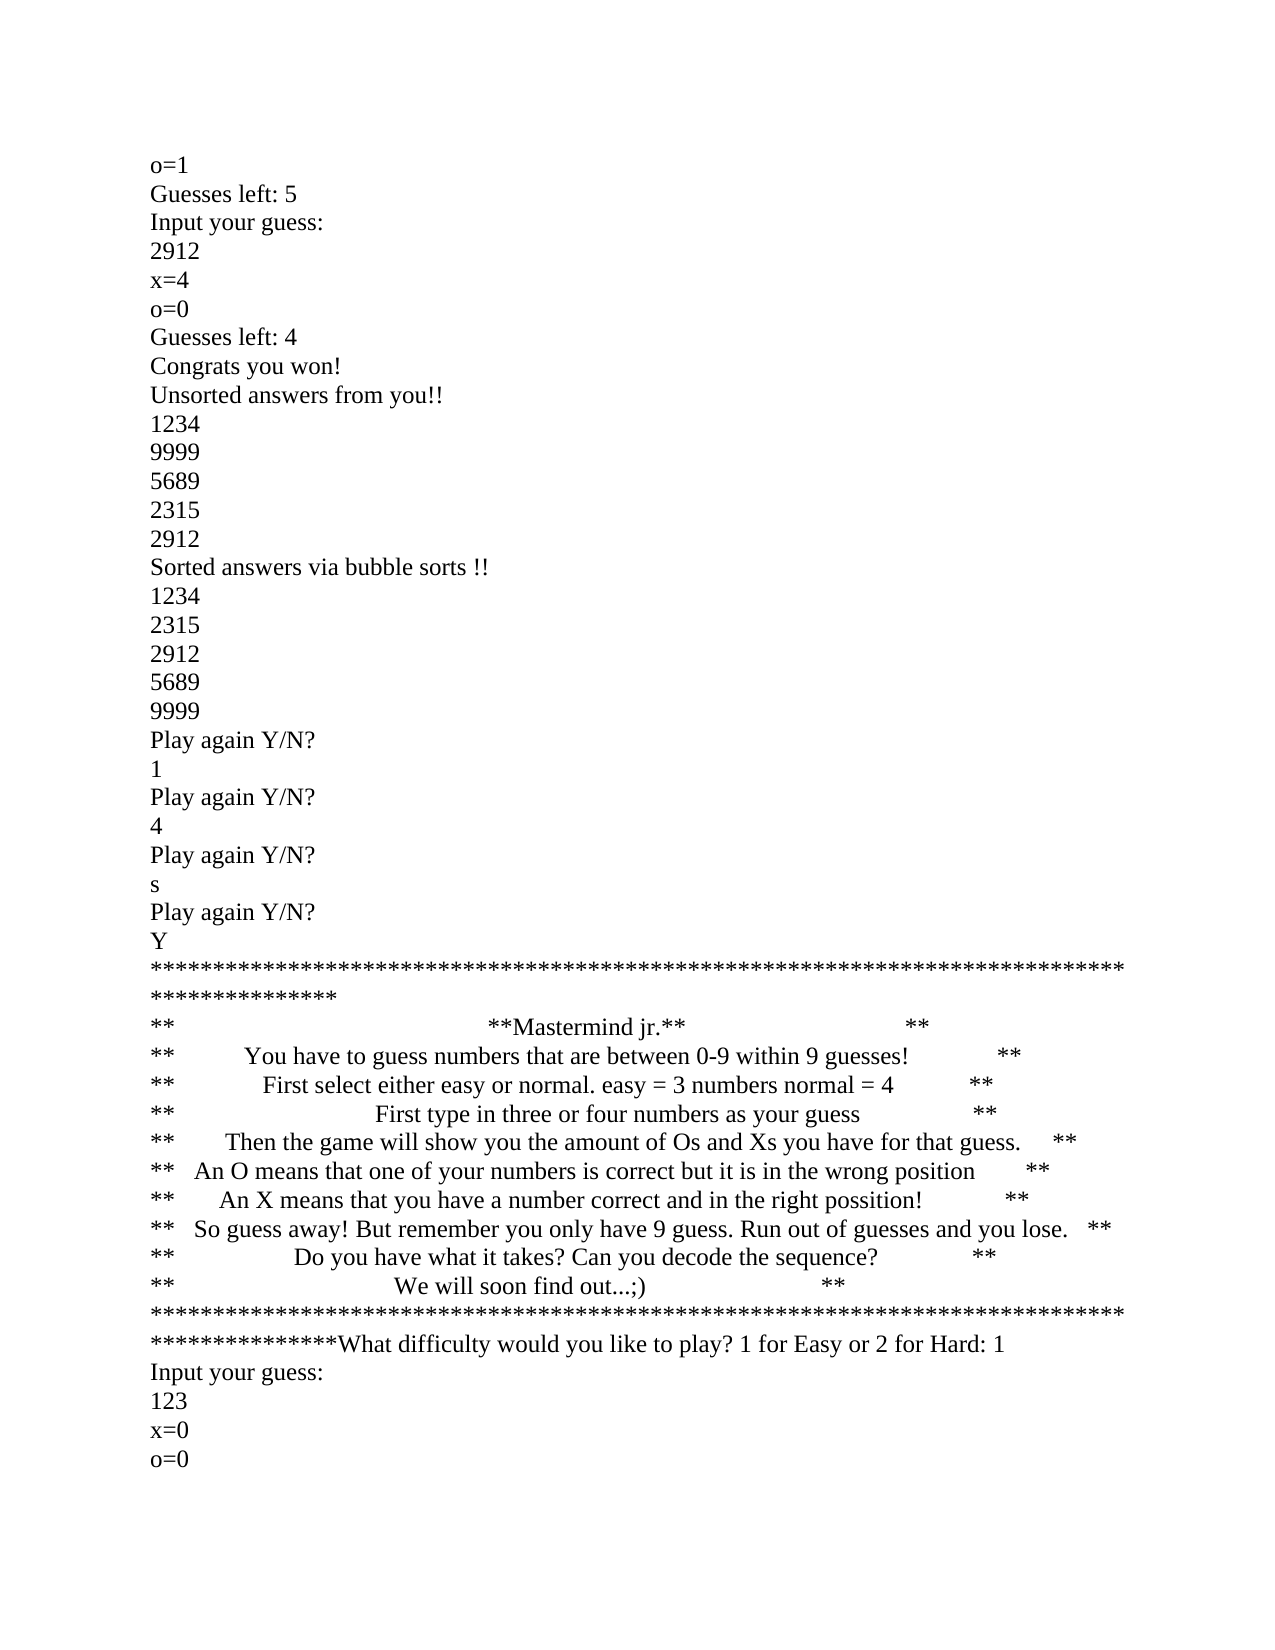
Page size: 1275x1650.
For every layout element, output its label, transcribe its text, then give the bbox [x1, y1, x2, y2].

text Guesses left: 4 [150, 322, 1125, 351]
text 2912 [150, 524, 1125, 552]
text 1234 [150, 409, 1125, 437]
text o=0 [150, 1444, 1125, 1472]
text s [150, 869, 1125, 897]
text ** First type in three or four numbers as your guess ** [150, 1099, 1125, 1127]
text 2912 [150, 639, 1125, 667]
text ** An O means that one of your numbers is correct but it is in the wrong position ** [150, 1156, 1125, 1185]
text Y [150, 926, 1125, 955]
text Guesses left: 5 [150, 179, 1125, 207]
text 1 [150, 754, 1125, 782]
text o=0 [150, 294, 1125, 322]
text Input your guess: [150, 207, 1125, 236]
text 9999 [150, 696, 1125, 725]
text ** An X means that you have a number correct and in the right possition! ** [150, 1185, 1125, 1214]
text ** First select either easy or normal. easy = 3 numbers normal = 4 ** [150, 1070, 1125, 1099]
text 5689 [150, 466, 1125, 495]
text 123 [150, 1386, 1125, 1415]
text Play again Y/N? [150, 725, 1125, 754]
text 1234 [150, 581, 1125, 610]
text x=4 [150, 265, 1125, 294]
text Input your guess: [150, 1357, 1125, 1386]
text ** So guess away! But remember you only have 9 guess. Run out of guesses and you lose. ** [150, 1214, 1125, 1242]
text 9999 [150, 437, 1125, 466]
text Play again Y/N? [150, 840, 1125, 869]
text 5689 [150, 667, 1125, 696]
text Sorted answers via bubble sorts !! [150, 552, 1125, 581]
text Unsorted answers from you!! [150, 380, 1125, 409]
text Play again Y/N? [150, 897, 1125, 926]
text ** Then the game will show you the amount of Os and Xs you have for that guess. ** [150, 1127, 1125, 1156]
text 2912 [150, 236, 1125, 265]
text ** We will soon find out...;) ** [150, 1271, 1125, 1300]
text o=1 [150, 150, 1125, 179]
text 2315 [150, 610, 1125, 639]
text x=0 [150, 1415, 1125, 1444]
text Congrats you won! [150, 351, 1125, 380]
text 4 [150, 811, 1125, 840]
text Play again Y/N? [150, 782, 1125, 811]
text ** Do you have what it takes? Can you decode the sequence? ** [150, 1242, 1125, 1271]
text *********************************************************************************************What difficulty would you like to play? 1 for Easy or 2 for Hard: 1 [150, 1300, 1125, 1357]
text ** **Mastermind jr.** ** [150, 1012, 1125, 1041]
text ** You have to guess numbers that are between 0-9 within 9 guesses! ** [150, 1041, 1125, 1070]
text 2315 [150, 495, 1125, 524]
text ********************************************************************************************* [150, 955, 1125, 1012]
